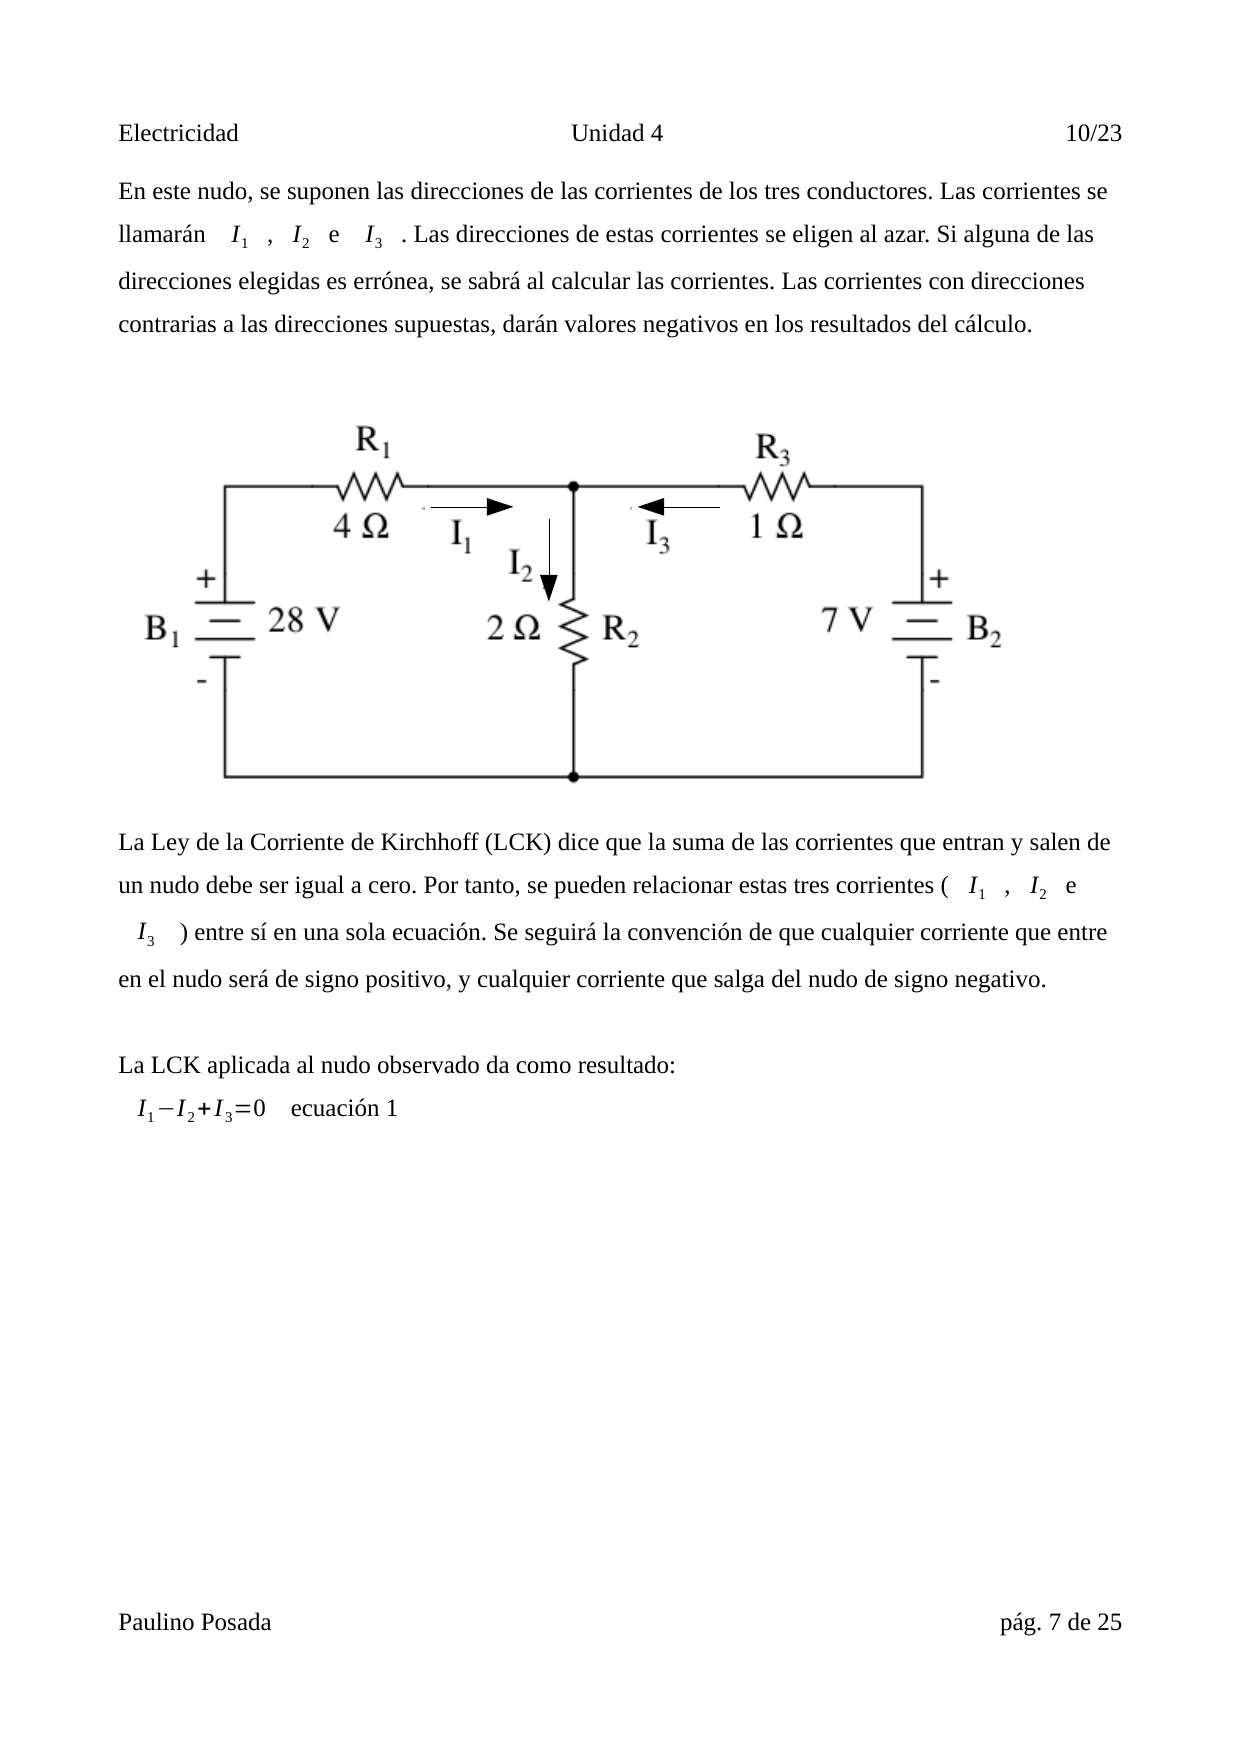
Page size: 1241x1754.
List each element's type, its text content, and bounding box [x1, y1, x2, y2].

text ecuación 1 [118, 1093, 1122, 1126]
text La LCK aplicada al nudo observado da como resultado: [118, 1050, 1122, 1079]
text La Ley de la Corriente de Kirchhoff (LCK) dice que la suma de las corrientes que entran y salen de un nudo debe ser igual a cero. Por tanto, se pueden relacionar estas tres corrientes (,e ) entre sí en una sola ecuación. Se seguirá la convención de que cualquier corriente que entre en el nudo será de signo positivo, y cualquier corriente que salga del nudo de signo negativo. [118, 827, 1122, 993]
picture [118, 410, 1026, 796]
text En este nudo, se suponen las direcciones de las corrientes de los tres conductores. Las corrientes se llamarán ,e . Las direcciones de estas corrientes se eligen al azar. Si alguna de las direcciones elegidas es errónea, se sabrá al calcular las corrientes. Las corrientes con direcciones contrarias a las direcciones supuestas, darán valores negativos en los resultados del cálculo. [118, 176, 1122, 338]
